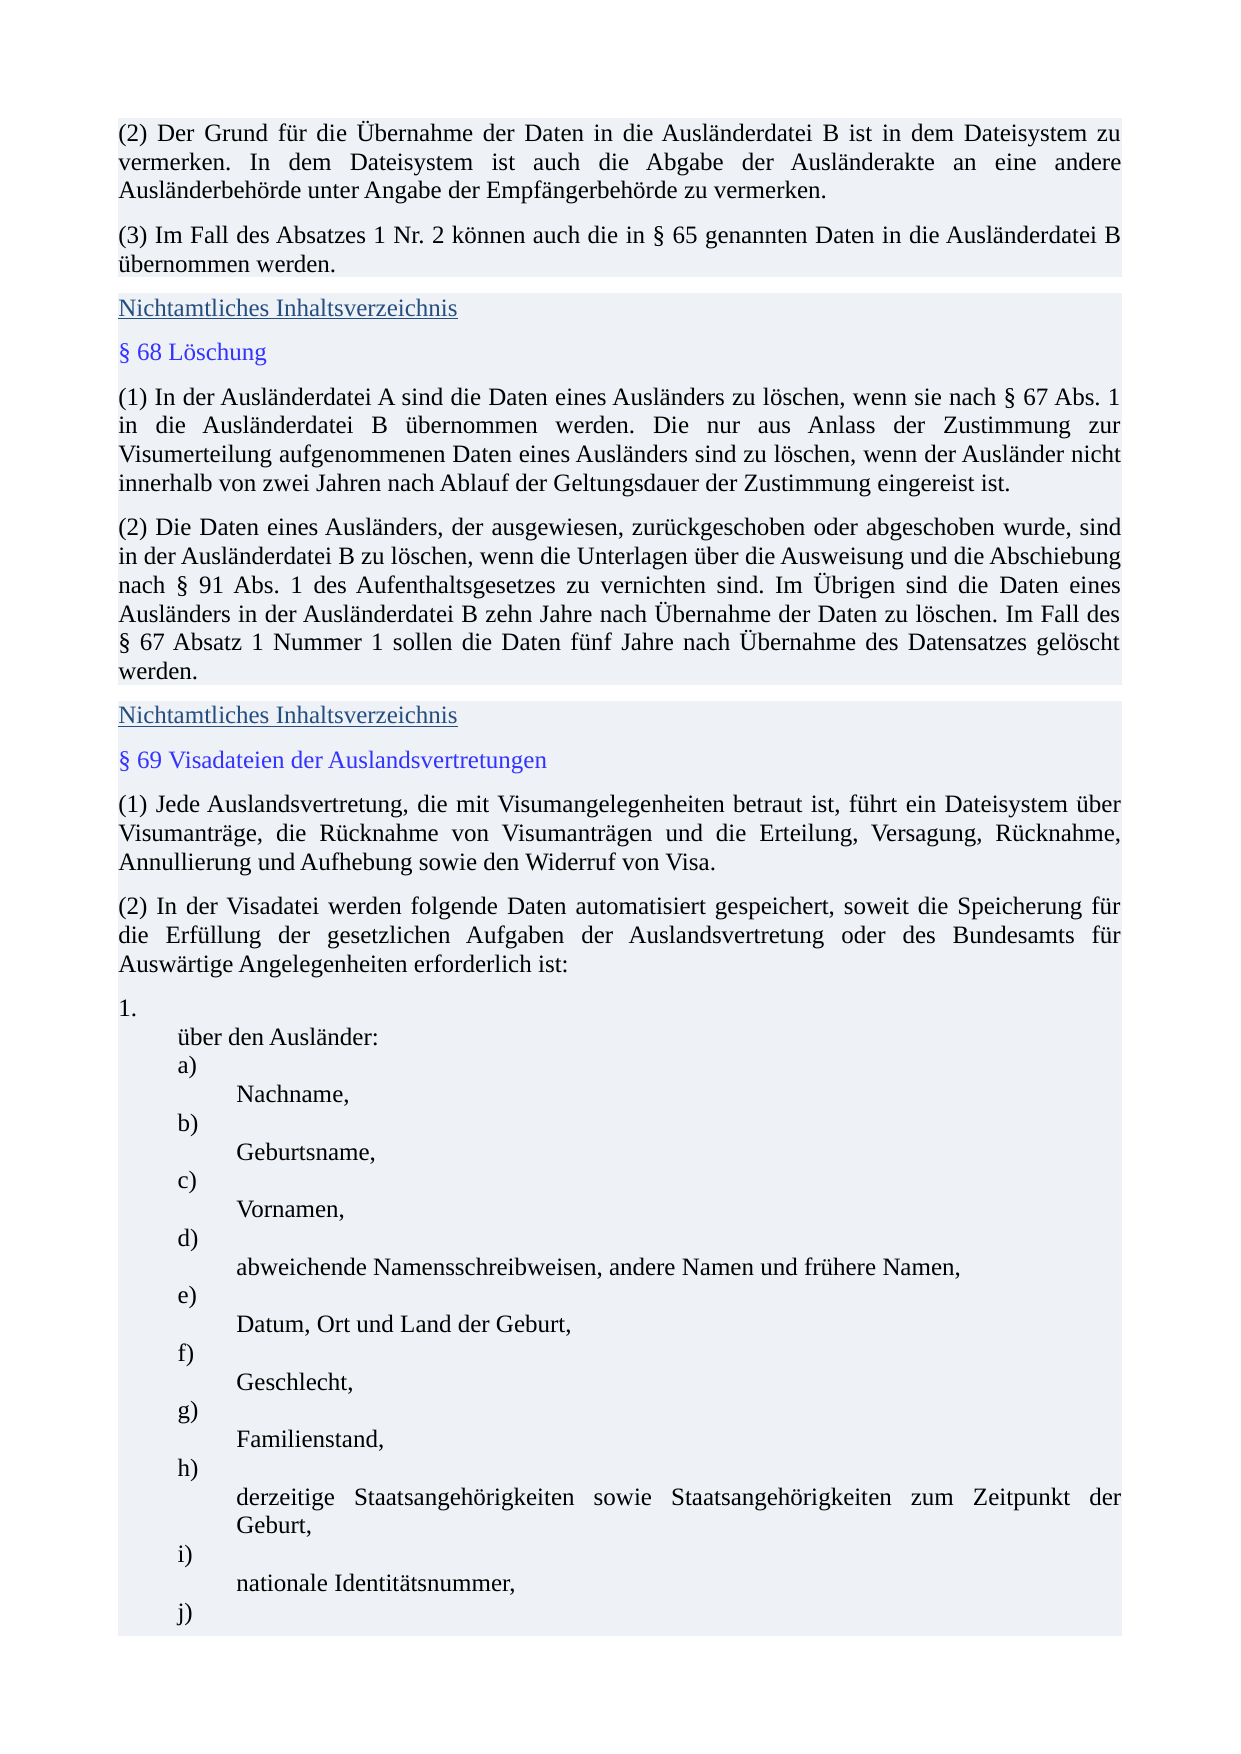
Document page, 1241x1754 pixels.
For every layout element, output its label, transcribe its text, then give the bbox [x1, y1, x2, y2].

subtitle i) [177, 1539, 1122, 1568]
list über den Ausländer: [177, 1022, 1122, 1051]
text (1) In der Ausländerdatei A sind die Daten eines Ausländers zu löschen, wenn sie nach § 67 Abs. 1 in die Ausländerdatei B übernommen werden. Die nur aus Anlass der Zustimmung zur Visumerteilung aufgenommenen Daten eines Ausländers sind zu löschen, wenn der Ausländer nicht innerhalb von zwei Jahren nach Ablauf der Geltungsdauer der Zustimmung eingereist ist. [118, 382, 1122, 497]
subtitle d) [177, 1223, 1122, 1252]
subtitle f) [177, 1338, 1122, 1367]
subtitle e) [177, 1281, 1122, 1309]
text Nichtamtliches Inhaltsverzeichnis [118, 293, 1122, 322]
text (2) Der Grund für die Übernahme der Daten in die Ausländerdatei B ist in dem Dateisystem zu vermerken. In dem Dateisystem ist auch die Abgabe der Ausländerakte an eine andere Ausländerbehörde unter Angabe der Empfängerbehörde zu vermerken. [118, 118, 1122, 204]
list nationale Identitätsnummer, [236, 1568, 1122, 1597]
subtitle h) [177, 1453, 1122, 1482]
text (3) Im Fall des Absatzes 1 Nr. 2 können auch die in § 65 genannten Daten in die Ausländerdatei B übernommen werden. [118, 220, 1122, 277]
subtitle 1. [118, 993, 1122, 1022]
text (2) In der Visadatei werden folgende Daten automatisiert gespeichert, soweit die Speicherung für die Erfüllung der gesetzlichen Aufgaben der Auslandsvertretung oder des Bundesamts für Auswärtige Angelegenheiten erforderlich ist: [118, 891, 1122, 977]
list Datum, Ort und Land der Geburt, [236, 1309, 1122, 1338]
subtitle g) [177, 1396, 1122, 1424]
list Nachname, [236, 1079, 1122, 1108]
subtitle § 68 Löschung [118, 337, 1122, 366]
list abweichende Namensschreibweisen, andere Namen und frühere Namen, [236, 1252, 1122, 1281]
list Geburtsname, [236, 1137, 1122, 1166]
subtitle § 69 Visadateien der Auslandsvertretungen [118, 745, 1122, 774]
list Familienstand, [236, 1424, 1122, 1453]
text (1) Jede Auslandsvertretung, die mit Visumangelegenheiten betraut ist, führt ein Dateisystem über Visumanträge, die Rücknahme von Visumanträgen und die Erteilung, Versagung, Rücknahme, Annullierung und Aufhebung sowie den Widerruf von Visa. [118, 789, 1122, 876]
subtitle a) [177, 1051, 1122, 1079]
list derzeitige Staatsangehörigkeiten sowie Staatsangehörigkeiten zum Zeitpunkt der Geburt, [236, 1482, 1122, 1539]
list Geschlecht, [236, 1367, 1122, 1396]
text (2) Die Daten eines Ausländers, der ausgewiesen, zurückgeschoben oder abgeschoben wurde, sind in der Ausländerdatei B zu löschen, wenn die Unterlagen über die Ausweisung und die Abschiebung nach § 91 Abs. 1 des Aufenthaltsgesetzes zu vernichten sind. Im Übrigen sind die Daten eines Ausländers in der Ausländerdatei B zehn Jahre nach Übernahme der Daten zu löschen. Im Fall des § 67 Absatz 1 Nummer 1 sollen die Daten fünf Jahre nach Übernahme des Datensatzes gelöscht werden. [118, 512, 1122, 685]
subtitle j) [177, 1597, 1122, 1626]
subtitle b) [177, 1108, 1122, 1137]
text Nichtamtliches Inhaltsverzeichnis [118, 701, 1122, 729]
list Vornamen, [236, 1194, 1122, 1223]
subtitle c) [177, 1166, 1122, 1194]
